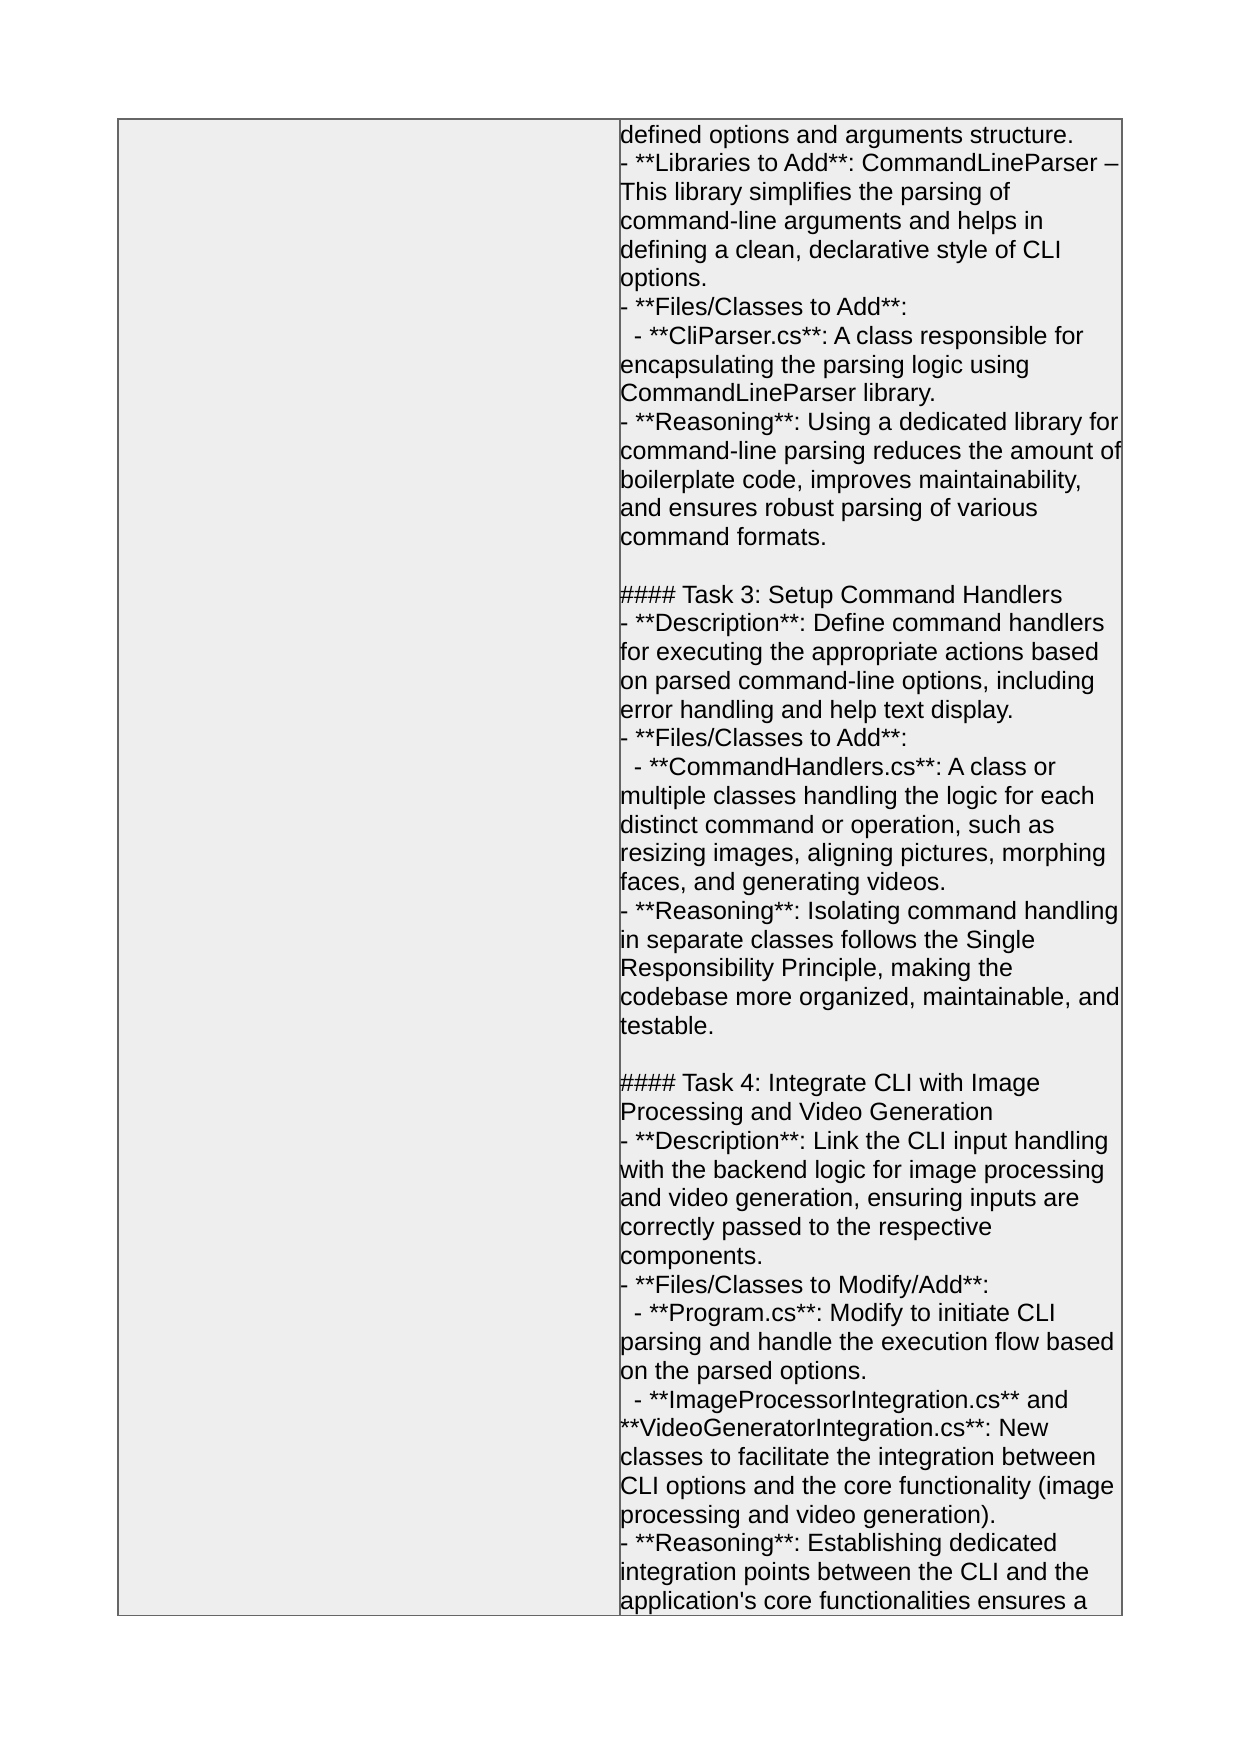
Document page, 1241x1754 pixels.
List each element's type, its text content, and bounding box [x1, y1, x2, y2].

table_cell defined options and arguments structure. - **Libraries to Add**: CommandLineParser – This library simplifies the parsing of command-line arguments and helps in defining a clean, declarative style of CLI options. - **Files/Classes to Add**: - **CliParser.cs**: A class responsible for encapsulating the parsing logic using CommandLineParser library. - **Reasoning**: Using a dedicated library for command-line parsing reduces the amount of boilerplate code, improves maintainability, and ensures robust parsing of various command formats. #### Task 3: Setup Command Handlers - **Description**: Define command handlers for executing the appropriate actions based on parsed command-line options, including error handling and help text display. - **Files/Classes to Add**: - **CommandHandlers.cs**: A class or multiple classes handling the logic for each distinct command or operation, such as resizing images, aligning pictures, morphing faces, and generating videos. - **Reasoning**: Isolating command handling in separate classes follows the Single Responsibility Principle, making the codebase more organized, maintainable, and testable. #### Task 4: Integrate CLI with Image Processing and Video Generation - **Description**: Link the CLI input handling with the backend logic for image processing and video generation, ensuring inputs are correctly passed to the respective components. - **Files/Classes to Modify/Add**: - **Program.cs**: Modify to initiate CLI parsing and handle the execution flow based on the parsed options. - **ImageProcessorIntegration.cs** and **VideoGeneratorIntegration.cs**: New classes to facilitate the integration between CLI options and the core functionality (image processing and video generation). - **Reasoning**: Establishing dedicated integration points between the CLI and the application's core functionalities ensures a [621, 120, 1121, 1615]
table_cell [119, 120, 619, 1615]
